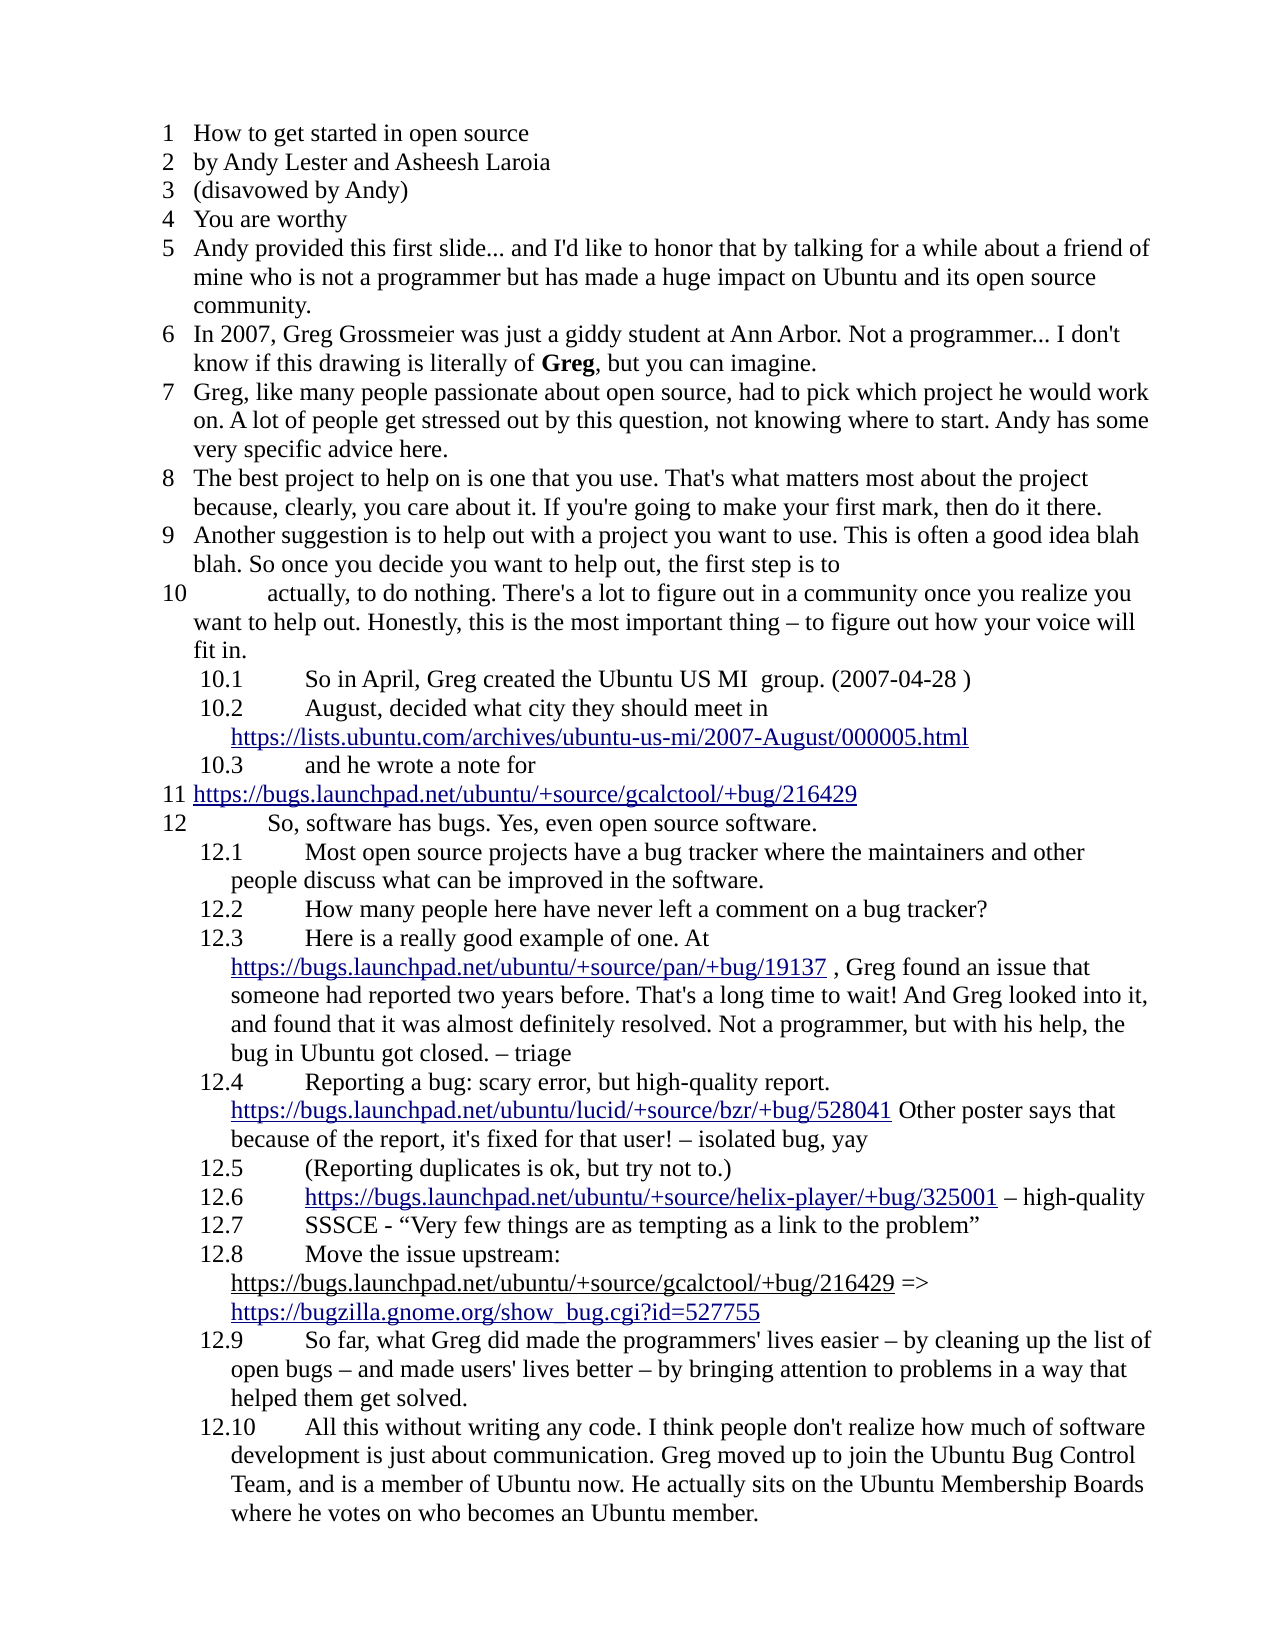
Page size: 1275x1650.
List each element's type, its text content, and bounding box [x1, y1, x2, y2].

list Greg, like many people passionate about open source, had to pick which project he would work on. A lot of people get stressed out by this question, not knowing where to start. Andy has some very specific advice here. [156, 377, 1157, 463]
list Reporting a bug: scary error, but high-quality report. https://bugs.launchpad.net/ubuntu/lucid/+source/bzr/+bug/528041 Other poster says that because of the report, it's fixed for that user! – isolated bug, yay [193, 1067, 1157, 1153]
list https://bugs.launchpad.net/ubuntu/+source/helix-player/+bug/325001 – high-quality [193, 1182, 1157, 1211]
list How to get started in open source [156, 118, 1157, 147]
list How many people here have never left a comment on a bug tracker? [193, 894, 1157, 923]
list (Reporting duplicates is ok, but try not to.) [193, 1153, 1157, 1182]
list So, software has bugs. Yes, even open source software. [156, 808, 1157, 837]
list Andy provided this first slide... and I'd like to honor that by talking for a while about a friend of mine who is not a programmer but has made a huge impact on Ubuntu and its open source community. [156, 233, 1157, 319]
list The best project to help on is one that you use. That's what matters most about the project because, clearly, you care about it. If you're going to make your first mark, then do it there. [156, 463, 1157, 521]
list (disavowed by Andy) [156, 176, 1157, 204]
list So in April, Greg created the Ubuntu US MI group. (2007-04-28 ) [193, 664, 1157, 693]
list So far, what Greg did made the programmers' lives easier – by cleaning up the list of open bugs – and made users' lives better – by bringing attention to problems in a way that helped them get solved. [193, 1326, 1157, 1412]
list All this without writing any code. I think people don't realize how much of software development is just about communication. Greg moved up to join the Ubuntu Bug Control Team, and is a member of Ubuntu now. He actually sits on the Ubuntu Membership Boards where he votes on who becomes an Ubuntu member. [193, 1412, 1157, 1527]
list You are worthy [156, 204, 1157, 233]
list by Andy Lester and Asheesh Laroia [156, 147, 1157, 176]
list and he wrote a note for [193, 751, 1157, 779]
list Here is a really good example of one. At https://bugs.launchpad.net/ubuntu/+source/pan/+bug/19137 , Greg found an issue that someone had reported two years before. That's a long time to wait! And Greg looked into it, and found that it was almost definitely resolved. Not a programmer, but with his help, the bug in Ubuntu got closed. – triage [193, 923, 1157, 1067]
list Another suggestion is to help out with a project you want to use. This is often a good idea blah blah. So once you decide you want to help out, the first step is to [156, 521, 1157, 578]
list Most open source projects have a bug tracker where the maintainers and other people discuss what can be improved in the software. [193, 837, 1157, 894]
list https://bugs.launchpad.net/ubuntu/+source/gcalctool/+bug/216429 [156, 779, 1157, 808]
list actually, to do nothing. There's a lot to figure out in a community once you realize you want to help out. Honestly, this is the most important thing – to figure out how your voice will fit in. [156, 578, 1157, 664]
list SSSCE - “Very few things are as tempting as a link to the problem” [193, 1211, 1157, 1239]
list Move the issue upstream: https://bugs.launchpad.net/ubuntu/+source/gcalctool/+bug/216429 => https://bugzilla.gnome.org/show_bug.cgi?id=527755 [193, 1239, 1157, 1326]
list August, decided what city they should meet in https://lists.ubuntu.com/archives/ubuntu-us-mi/2007-August/000005.html [193, 693, 1157, 751]
list In 2007, Greg Grossmeier was just a giddy student at Ann Arbor. Not a programmer... I don't know if this drawing is literally of Greg, but you can imagine. [156, 319, 1157, 377]
